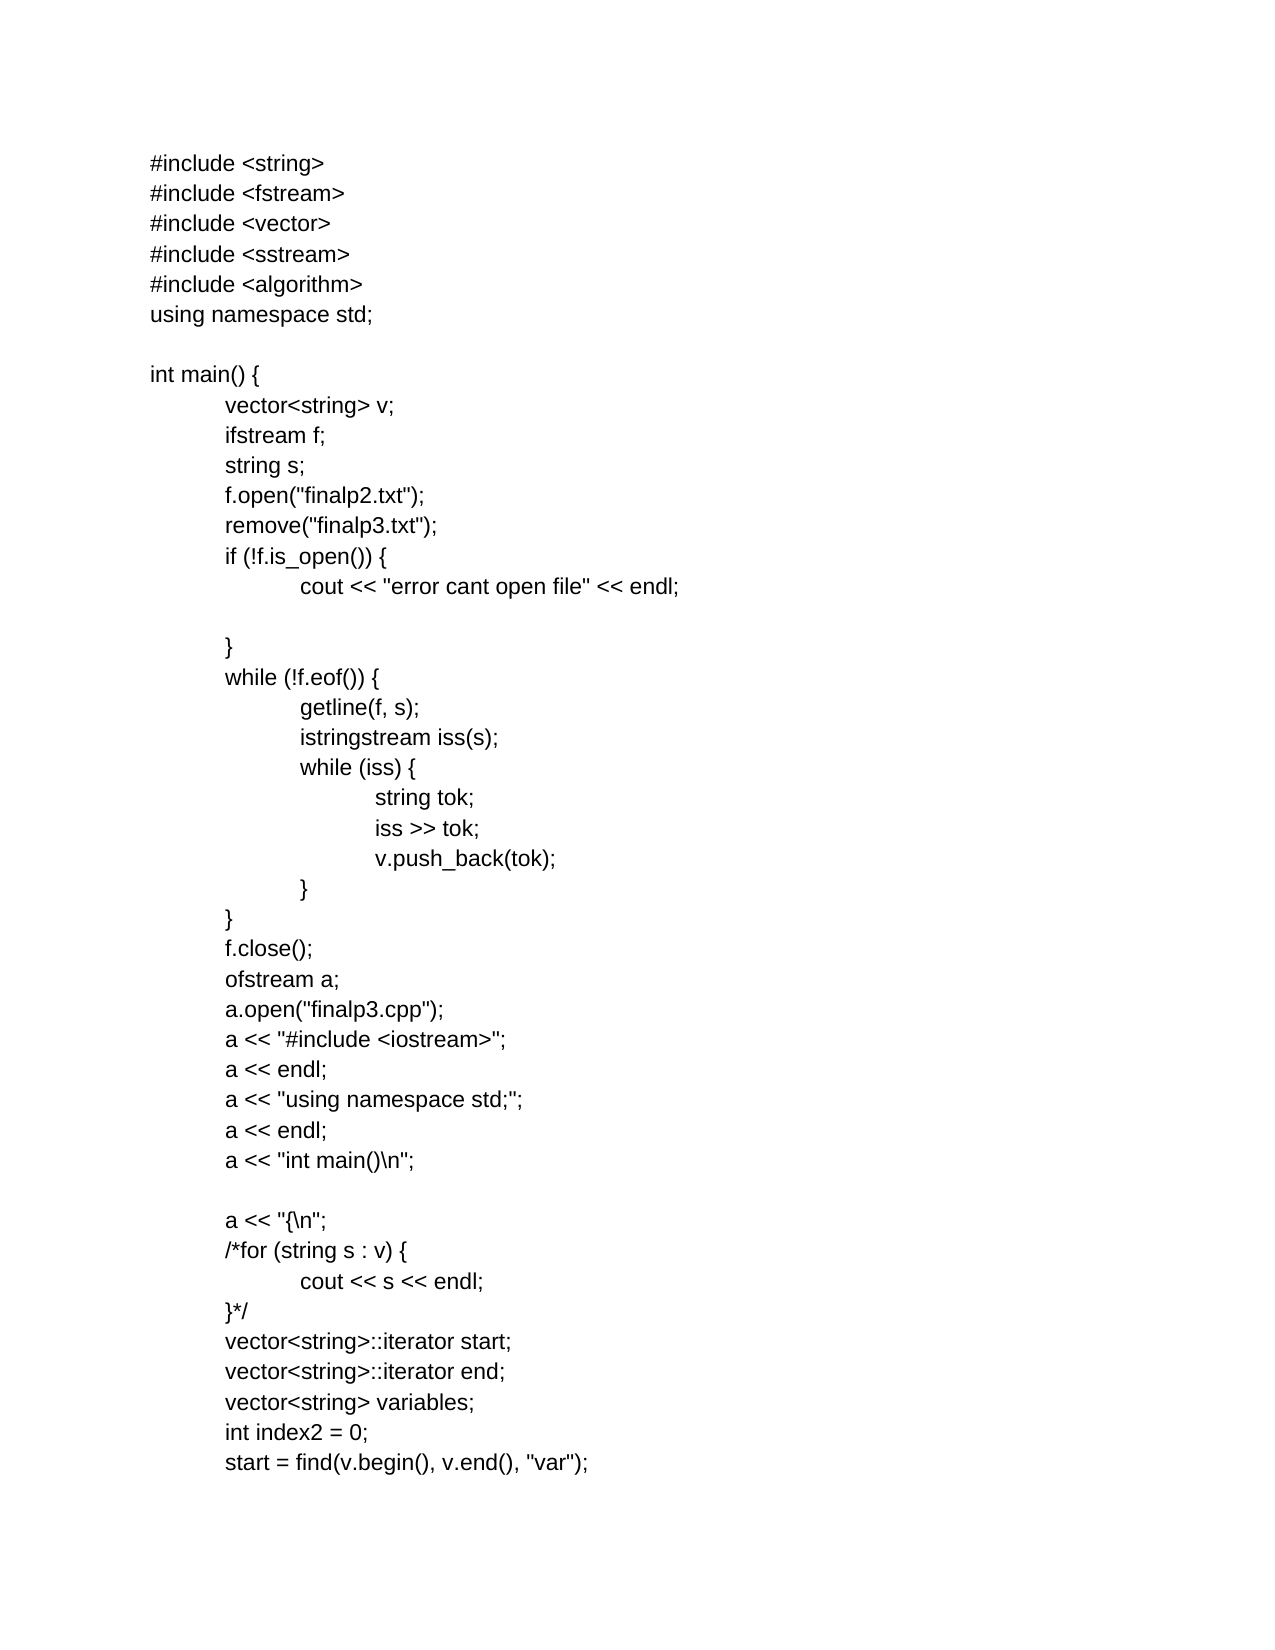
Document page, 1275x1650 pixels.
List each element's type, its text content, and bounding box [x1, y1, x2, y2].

text using namespace std; [150, 301, 1125, 327]
text a << endl; [150, 1056, 1125, 1083]
text #include <vector> [150, 210, 1125, 237]
text vector<string> v; [150, 392, 1125, 418]
text remove("finalp3.txt"); [150, 512, 1125, 539]
text a << "using namespace std;"; [150, 1086, 1125, 1113]
text }*/ [150, 1298, 1125, 1324]
text #include <string> [150, 150, 1125, 176]
text ofstream a; [150, 966, 1125, 992]
text } [150, 905, 1125, 932]
text cout << s << endl; [150, 1268, 1125, 1294]
text a << "int main()\n"; [150, 1147, 1125, 1173]
text } [150, 633, 1125, 660]
text } [150, 875, 1125, 901]
text start = find(v.begin(), v.end(), "var"); [150, 1449, 1125, 1475]
text vector<string>::iterator end; [150, 1358, 1125, 1385]
text /*for (string s : v) { [150, 1237, 1125, 1264]
text a << "#include <iostream>"; [150, 1026, 1125, 1052]
text v.push_back(tok); [150, 845, 1125, 871]
text f.open("finalp2.txt"); [150, 482, 1125, 509]
text cout << "error cant open file" << endl; [150, 573, 1125, 599]
text #include <sstream> [150, 241, 1125, 267]
text vector<string>::iterator start; [150, 1328, 1125, 1354]
text #include <algorithm> [150, 271, 1125, 297]
text while (iss) { [150, 754, 1125, 781]
text a << endl; [150, 1117, 1125, 1143]
text a.open("finalp3.cpp"); [150, 996, 1125, 1022]
text f.close(); [150, 935, 1125, 962]
text ifstream f; [150, 422, 1125, 448]
text if (!f.is_open()) { [150, 543, 1125, 569]
text string s; [150, 452, 1125, 478]
text iss >> tok; [150, 814, 1125, 841]
text vector<string> variables; [150, 1388, 1125, 1415]
text int index2 = 0; [150, 1419, 1125, 1445]
text while (!f.eof()) { [150, 663, 1125, 690]
text getline(f, s); [150, 694, 1125, 720]
text #include <fstream> [150, 180, 1125, 207]
text int main() { [150, 361, 1125, 388]
text string tok; [150, 784, 1125, 811]
text istringstream iss(s); [150, 724, 1125, 750]
text a << "{\n"; [150, 1207, 1125, 1234]
